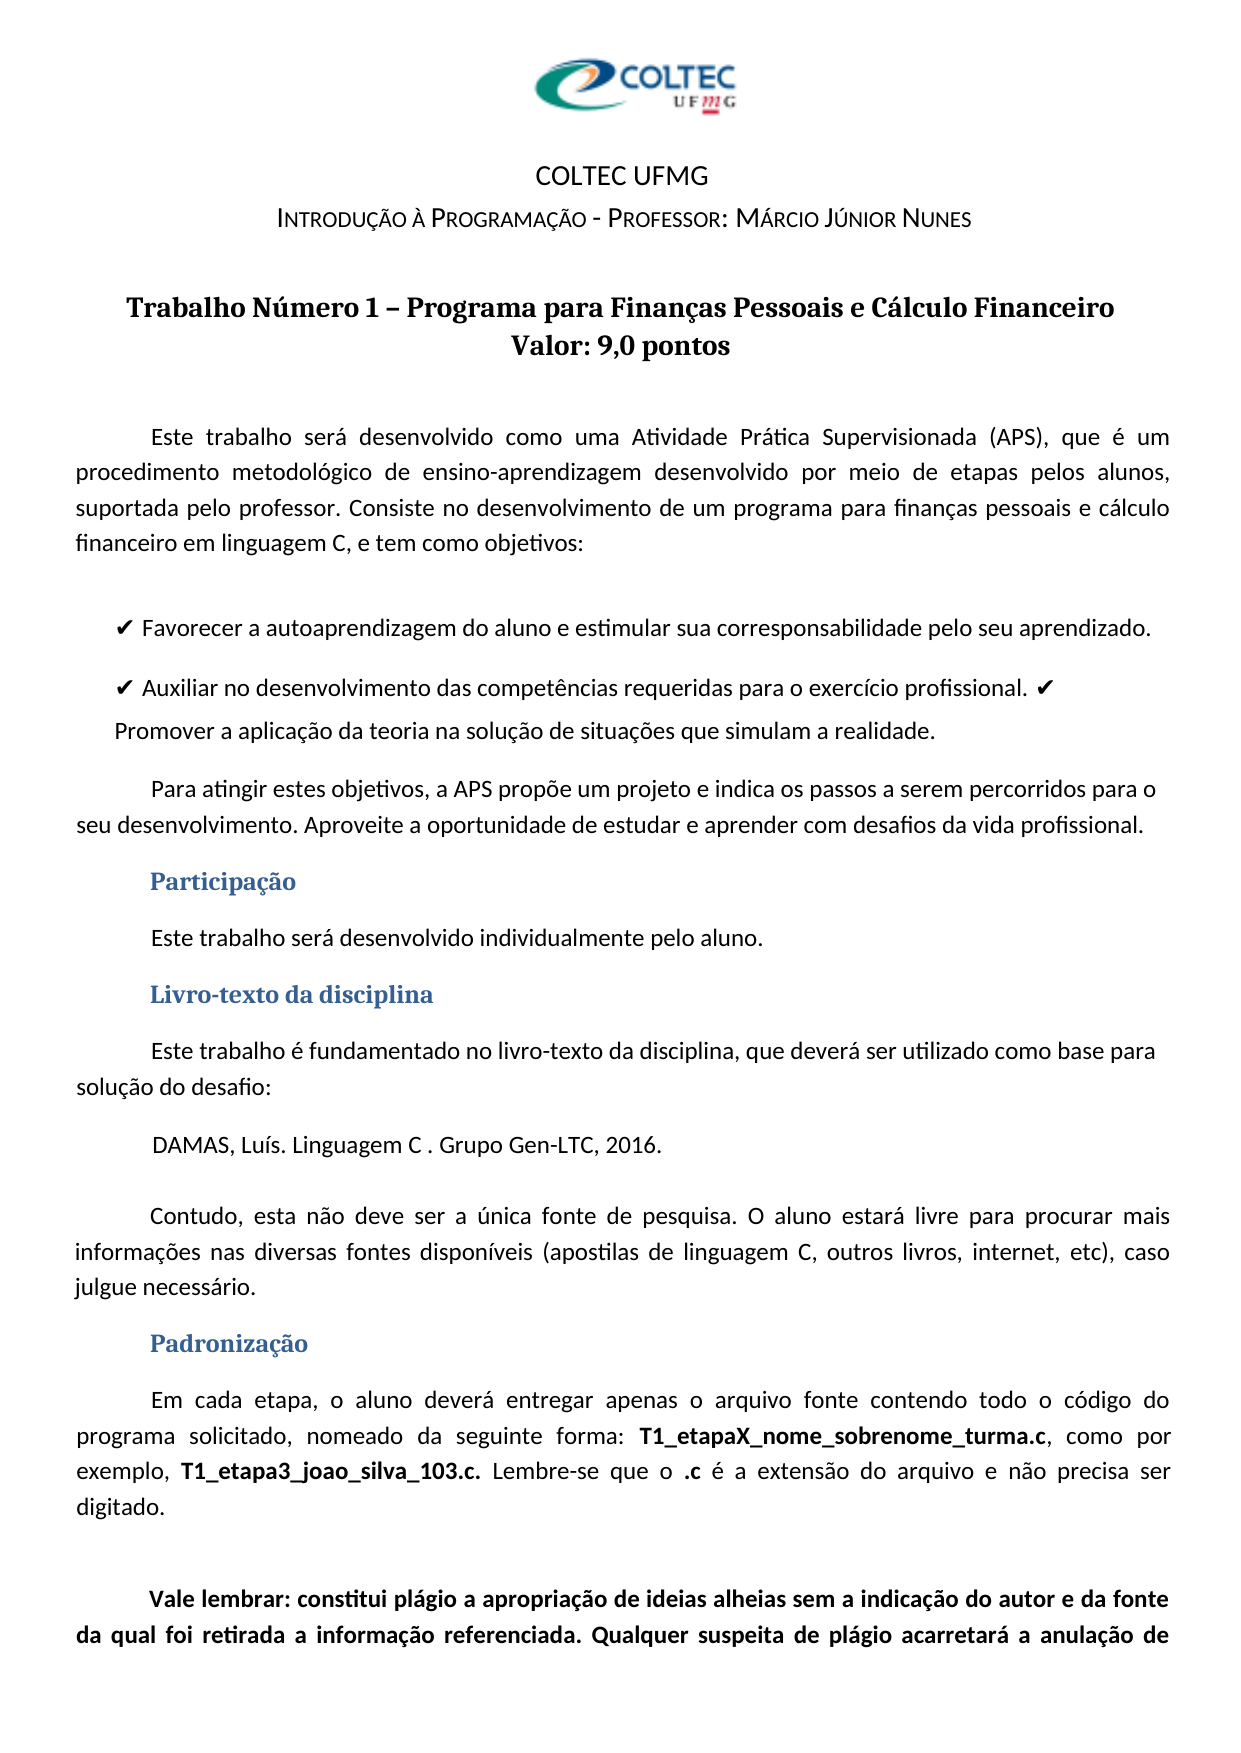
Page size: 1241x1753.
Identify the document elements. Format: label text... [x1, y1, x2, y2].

text Contudo, esta não deve ser a única fonte de pesquisa. O aluno estará livre para procurar mais informações nas diversas fontes disponíveis (apostilas de linguagem C, outros livros, internet, etc), caso julgue necessário. [74, 1201, 1172, 1302]
text ✔ Favorecer a autoaprendizagem do aluno e estimular sua corresponsabilidade pelo seu aprendizado. ✔ Auxiliar no desenvolvimento das competências requeridas para o exercício profissional. ✔ Promover a aplicação da teoria na solução de situações que simulam a realidade. [114, 599, 1162, 746]
text Para atingir estes objetivos, a APS propõe um projeto e indica os passos a serem percorridos para o seu desenvolvimento. Aproveite a oportunidade de estudar e aprender com desafios da vida profissional. [76, 773, 1172, 839]
text COLTEC UFMG [535, 72, 1198, 192]
text Este trabalho será desenvolvido individualmente pelo aluno. [151, 922, 1198, 953]
text INTRODUÇÃO À PROGRAMAÇÃO - PROFESSOR: MÁRCIO JÚNIOR NUNES [276, 199, 1198, 235]
picture [531, 42, 740, 139]
text Livro-texto da disciplina [150, 980, 1198, 1010]
text Este trabalho é fundamentado no livro-texto da disciplina, que deverá ser utilizado como base para solução do desafio: [76, 1036, 1172, 1102]
text Vale lembrar: constitui plágio a apropriação de ideias alheias sem a indicação do autor e da fonte da qual foi retirada a informação referenciada. Qualquer suspeita de plágio acarretará a anulação de [76, 1583, 1171, 1649]
text Em cada etapa, o aluno deverá entregar apenas o arquivo fonte contendo todo o código do programa solicitado, nomeado da seguinte forma: T1_etapaX_nome_sobrenome_turma.c, como por exemplo, T1_etapa3_joao_silva_103.c. Lembre-se que o .c é a extensão do arquivo e não precisa ser digitado. [76, 1385, 1172, 1521]
text DAMAS, Luís. Linguagem C . Grupo Gen-LTC, 2016. [152, 1129, 1198, 1159]
text Participação [150, 867, 1198, 897]
text Trabalho Número 1 – Programa para Finanças Pessoais e Cálculo Financeiro Valor: 9,0 pontos [113, 291, 1129, 362]
text Padronização [150, 1329, 1198, 1359]
text Este trabalho será desenvolvido como uma Atividade Prática Supervisionada (APS), que é um procedimento metodológico de ensino-aprendizagem desenvolvido por meio de etapas pelos alunos, suportada pelo professor. Consiste no desenvolvimento de um programa para finanças pessoais e cálculo financeiro em linguagem C, e tem como objetivos: [75, 421, 1172, 558]
